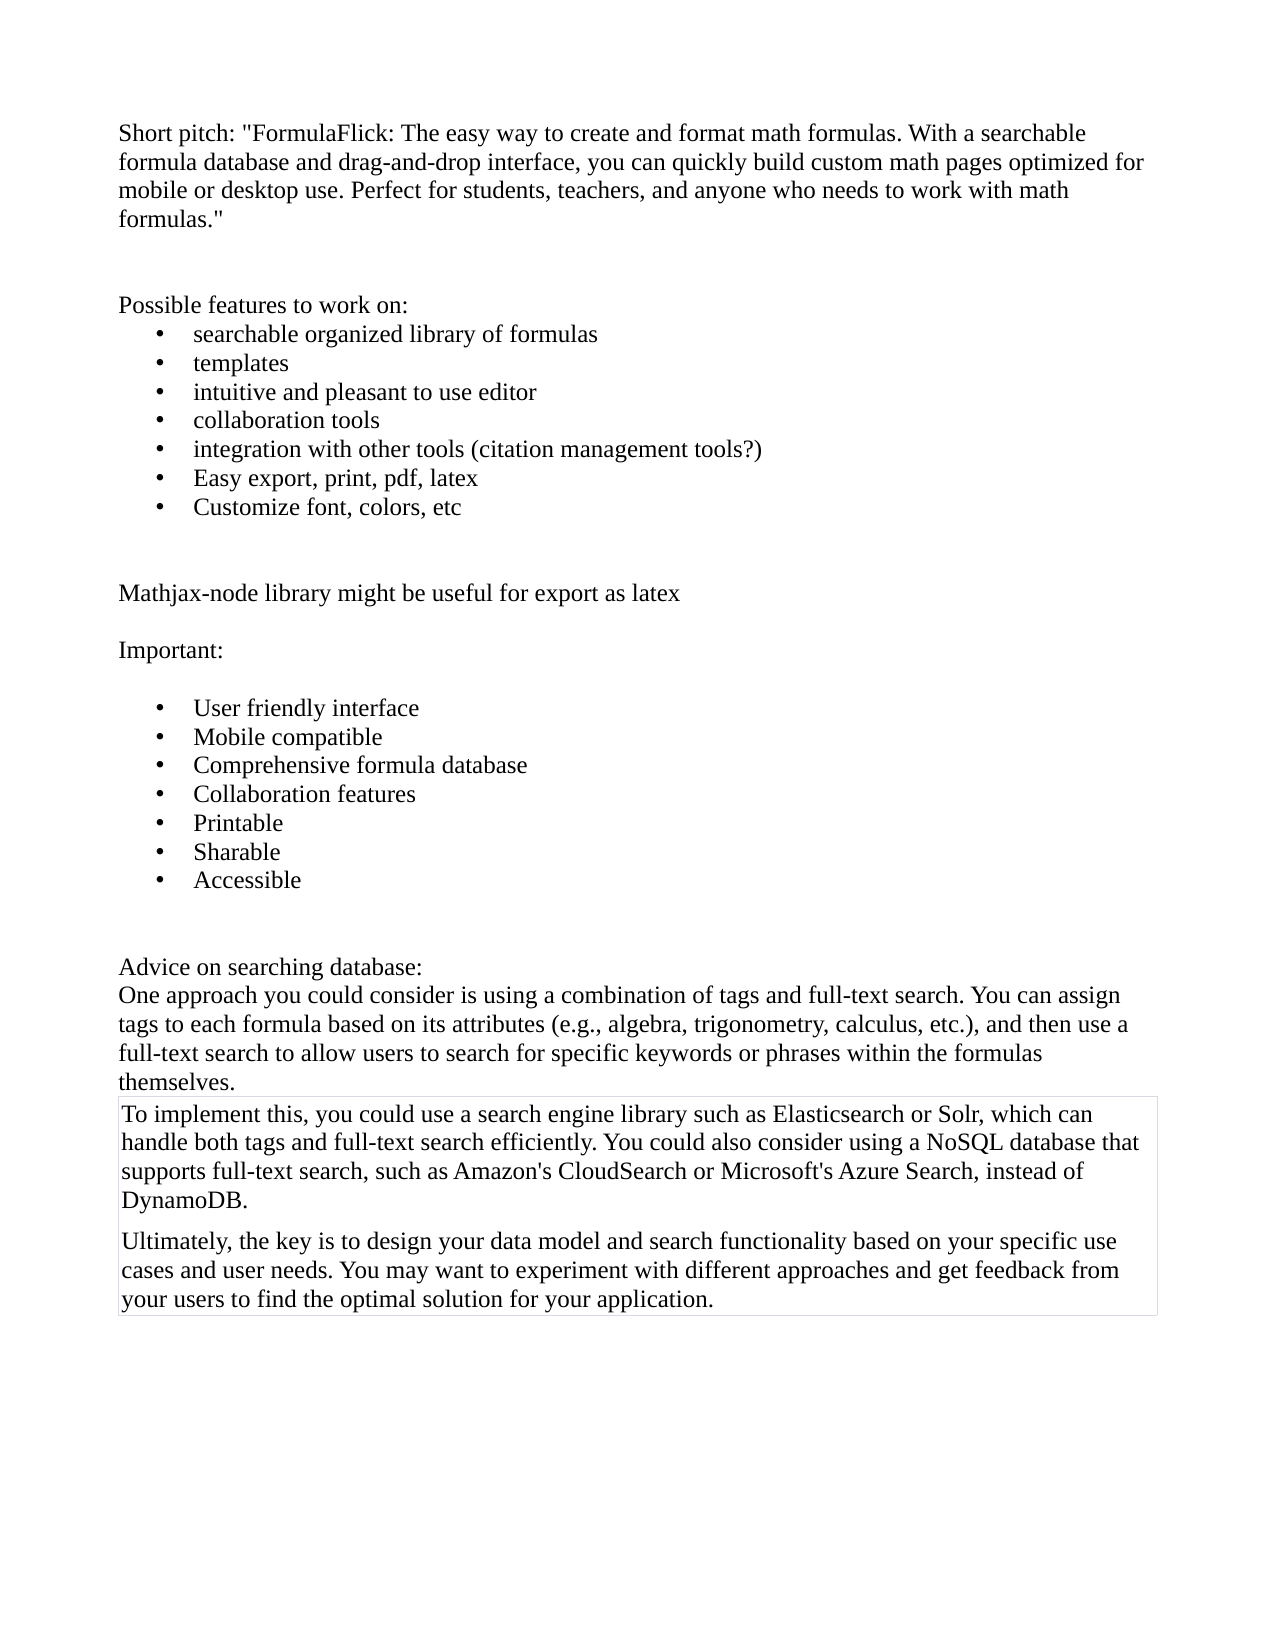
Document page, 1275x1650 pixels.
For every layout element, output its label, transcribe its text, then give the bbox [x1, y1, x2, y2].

list Accessible [156, 866, 1157, 894]
text To implement this, you could use a search engine library such as Elasticsearch or Solr, which can handle both tags and full-text search efficiently. You could also consider using a NoSQL database that supports full-text search, such as Amazon's CloudSearch or Microsoft's Azure Search, instead of DynamoDB. [119, 1097, 1157, 1214]
text Advice on searching database: One approach you could consider is using a combination of tags and full-text search. You can assign tags to each formula based on its attributes (e.g., algebra, trigonometry, calculus, etc.), and then use a full-text search to allow users to search for specific keywords or phrases within the formulas themselves. [118, 952, 1157, 1096]
list collaboration tools [156, 406, 1157, 434]
list Sharable [156, 837, 1157, 866]
list templates [156, 348, 1157, 377]
text Short pitch: "FormulaFlick: The easy way to create and format math formulas. With a searchable formula database and drag-and-drop interface, you can quickly build custom math pages optimized for mobile or desktop use. Perfect for students, teachers, and anyone who needs to work with math formulas." [118, 118, 1157, 233]
list intuitive and pleasant to use editor [156, 377, 1157, 406]
text Ultimately, the key is to design your data model and search functionality based on your specific use cases and user needs. You may want to experiment with different approaches and get feedback from your users to find the optimal solution for your application. [119, 1223, 1157, 1315]
text Important: [118, 636, 1157, 693]
list Comprehensive formula database [156, 751, 1157, 779]
list searchable organized library of formulas [156, 319, 1157, 348]
list integration with other tools (citation management tools?) [156, 434, 1157, 463]
text Mathjax-node library might be useful for export as latex [118, 578, 1157, 607]
list Mobile compatible [156, 722, 1157, 751]
list Collaboration features [156, 779, 1157, 808]
list Customize font, colors, etc [156, 492, 1157, 521]
list Printable [156, 808, 1157, 837]
text Possible features to work on: [118, 291, 1157, 319]
list Easy export, print, pdf, latex [156, 463, 1157, 492]
list User friendly interface [156, 693, 1157, 722]
